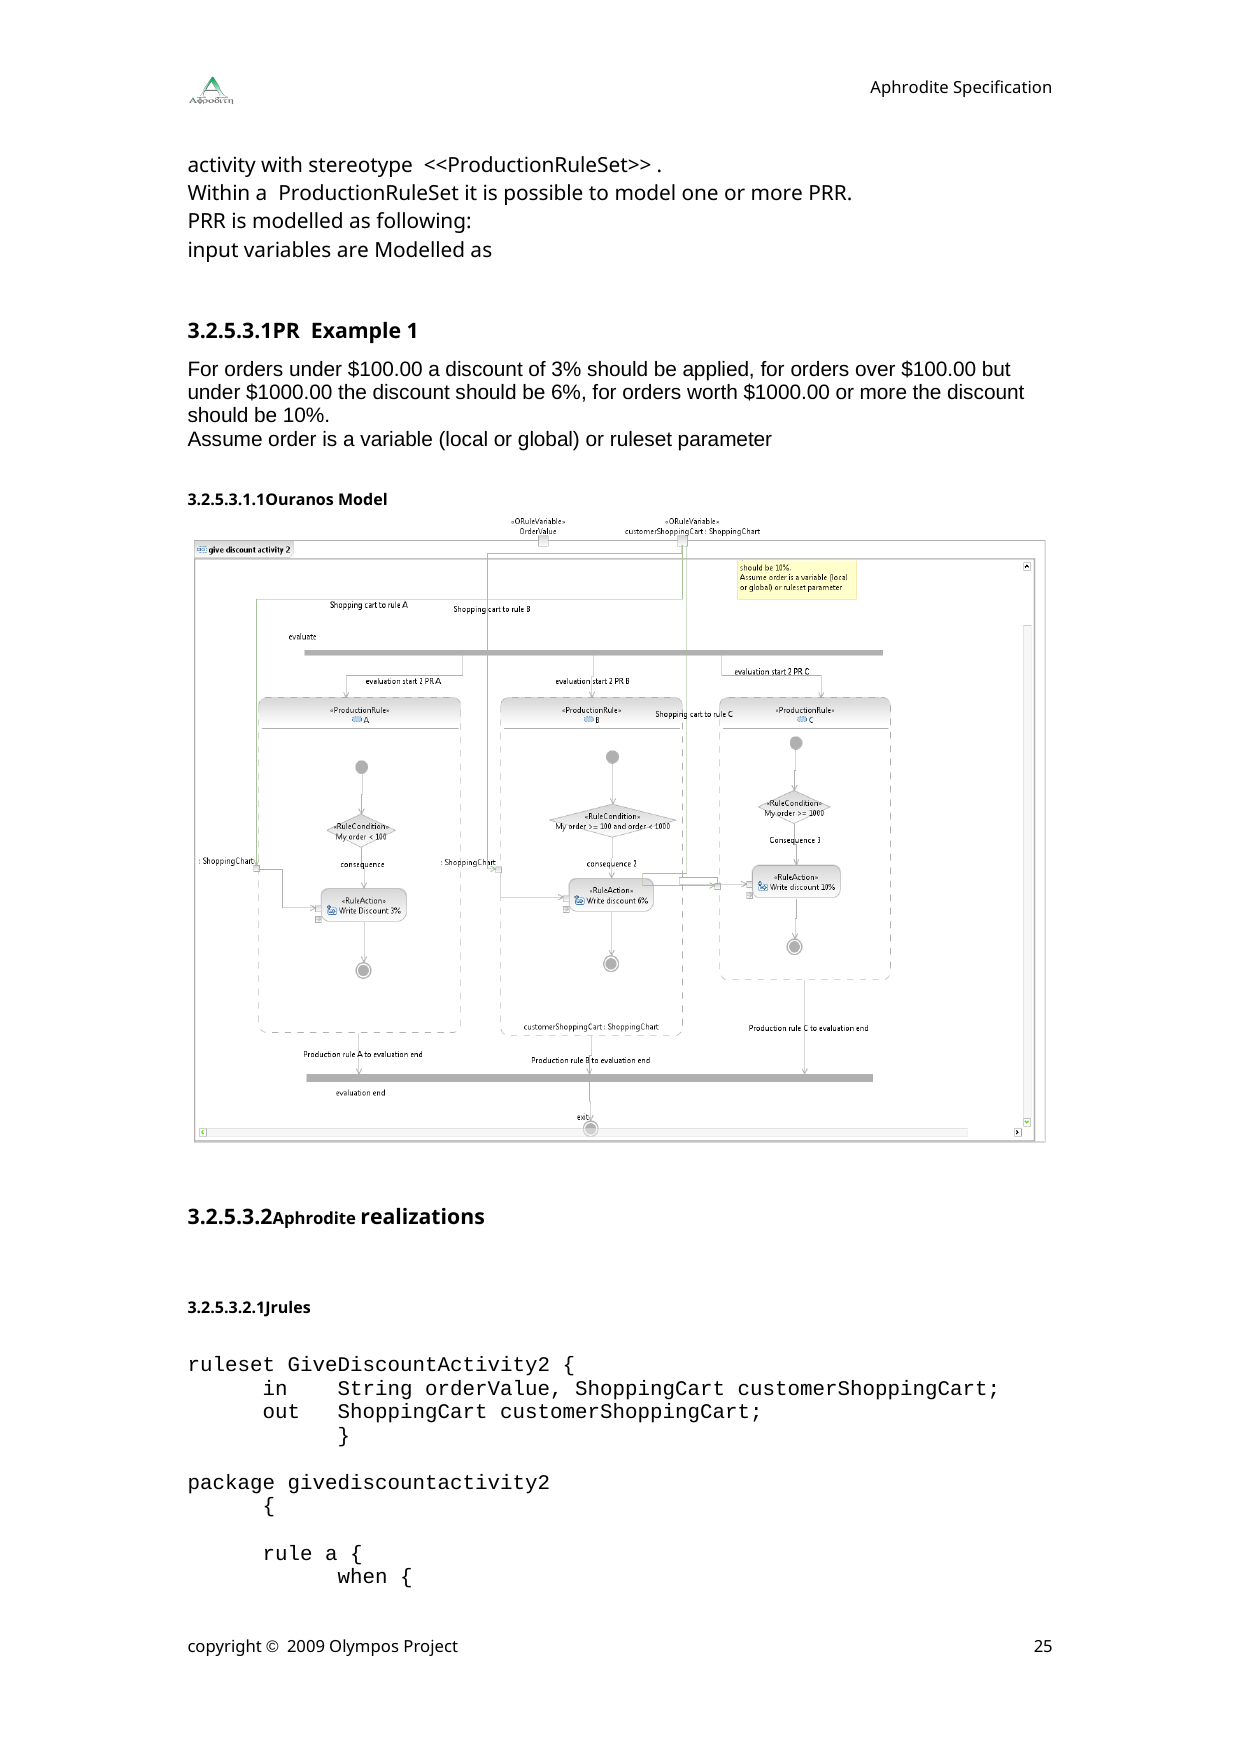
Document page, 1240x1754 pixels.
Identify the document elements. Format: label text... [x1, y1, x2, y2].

text input variables are Modelled as [187, 235, 1052, 263]
text { [187, 1496, 1052, 1519]
subtitle Ouranos Model [187, 488, 1052, 509]
text rule a { [187, 1543, 1052, 1566]
text package givediscountactivity2 [187, 1472, 1052, 1496]
text when { [187, 1566, 1052, 1590]
text activity with stereotype <<ProductionRuleSet>> . [187, 150, 1052, 178]
text For orders under $100.00 a discount of 3% should be applied, for orders over $100.00 but under $1000.00 the discount should be 6%, for orders worth $1000.00 or more the discount should be 10%. Assume order is a variable (local or global) or ruleset parameter [187, 358, 1052, 451]
text } [187, 1425, 1052, 1448]
picture [187, 509, 1053, 1149]
picture [188, 76, 235, 105]
subtitle Jrules [187, 1297, 1052, 1318]
text ruleset GiveDiscountActivity2 { [187, 1354, 1052, 1378]
subtitle PR Example 1 [187, 316, 1052, 345]
subtitle Aphrodite realizations [187, 1202, 1052, 1231]
text PRR is modelled as following: [187, 206, 1052, 235]
text Within a ProductionRuleSet it is possible to model one or more PRR. [187, 178, 1052, 206]
text in String orderValue, ShoppingCart customerShoppingCart; [187, 1378, 1052, 1401]
text out ShoppingCart customerShoppingCart; [187, 1401, 1052, 1425]
